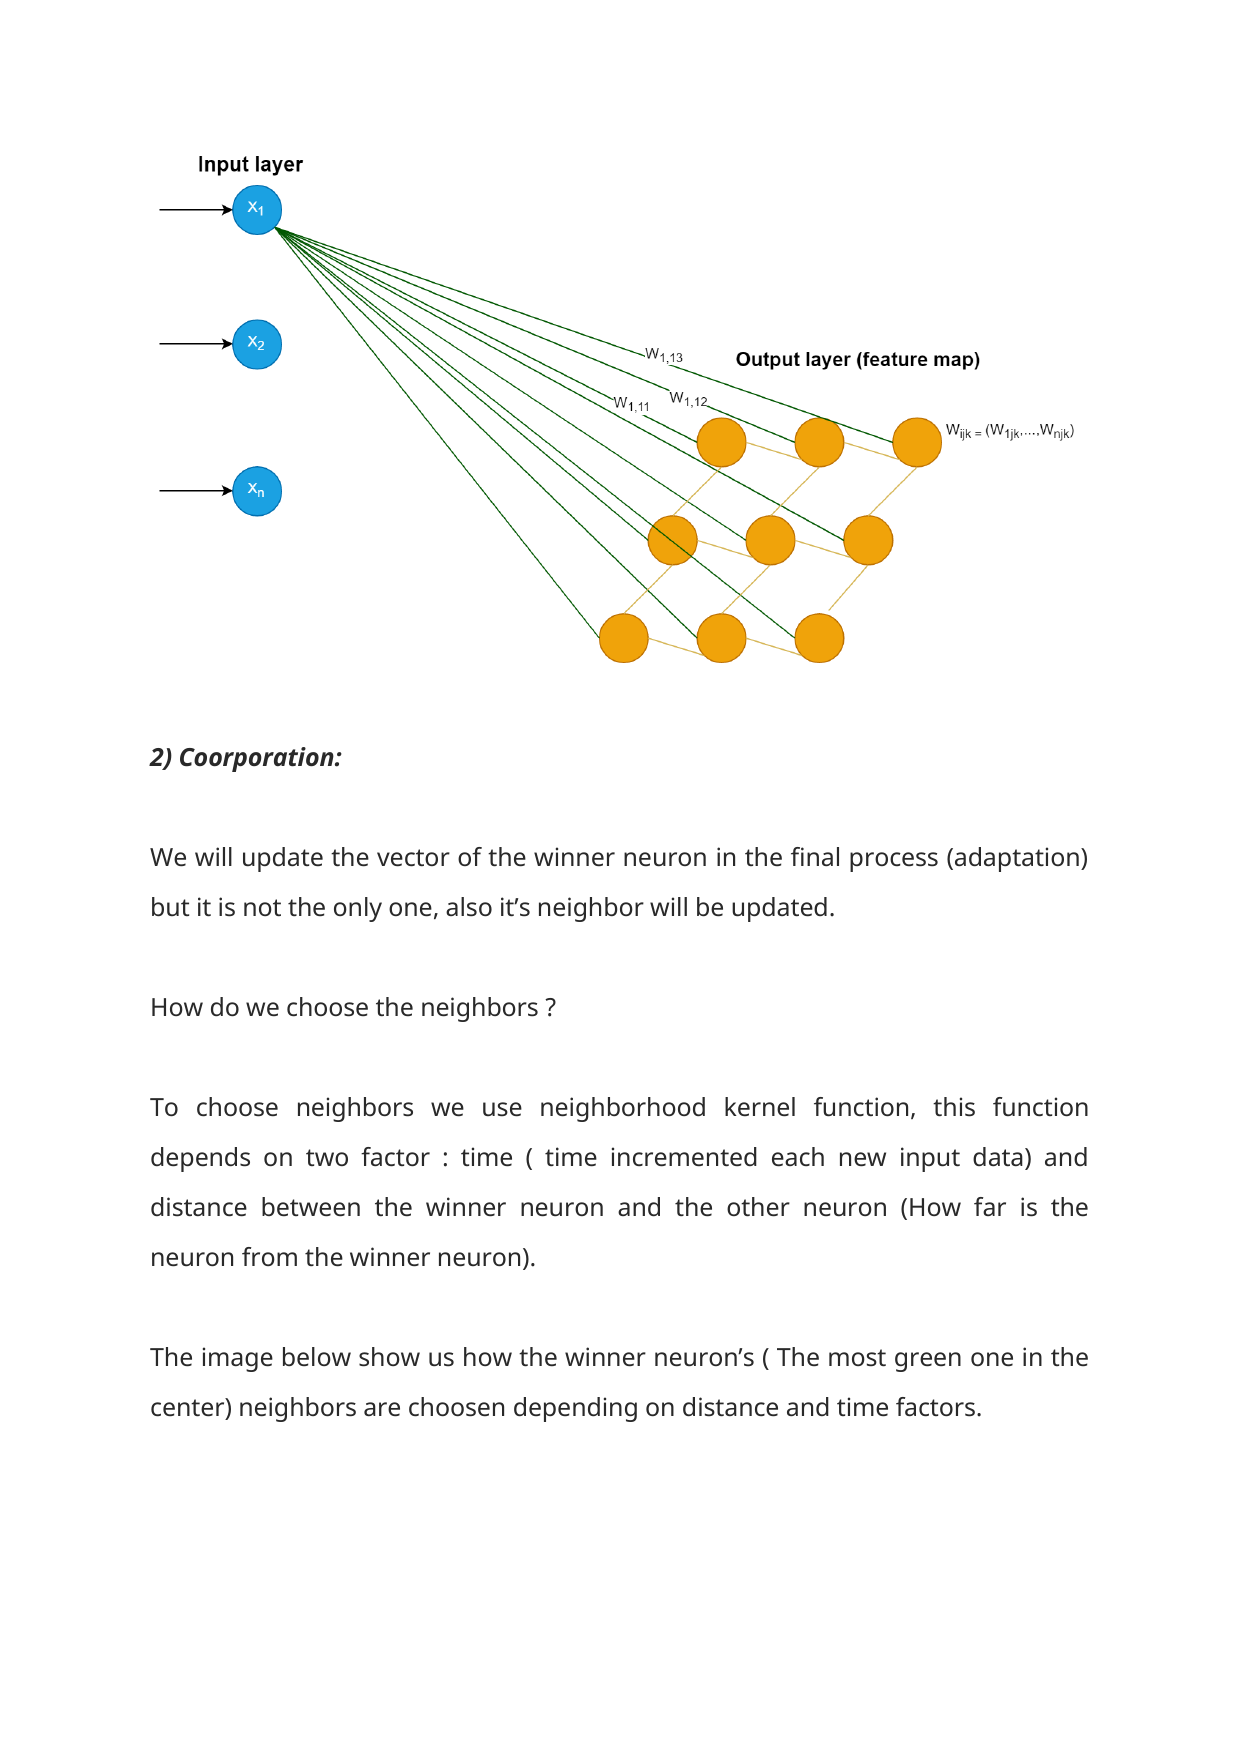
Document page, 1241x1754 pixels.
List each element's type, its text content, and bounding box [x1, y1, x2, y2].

text The image below show us how the winner neuron’s ( The most green one in the center) neighbors are choosen depending on distance and time factors. [150, 1323, 1090, 1423]
text How do we choose the neighbors ? [150, 973, 1090, 1023]
text We will update the vector of the winner neuron in the final process (adaptation) but it is not the only one, also it’s neighbor will be updated. [150, 823, 1090, 923]
text To choose neighbors we use neighborhood kernel function, this function depends on two factor : time ( time incremented each new input data) and distance between the winner neuron and the other neuron (How far is the neuron from the winner neuron). [150, 1073, 1090, 1273]
text 2) Coorporation: [150, 723, 1090, 773]
